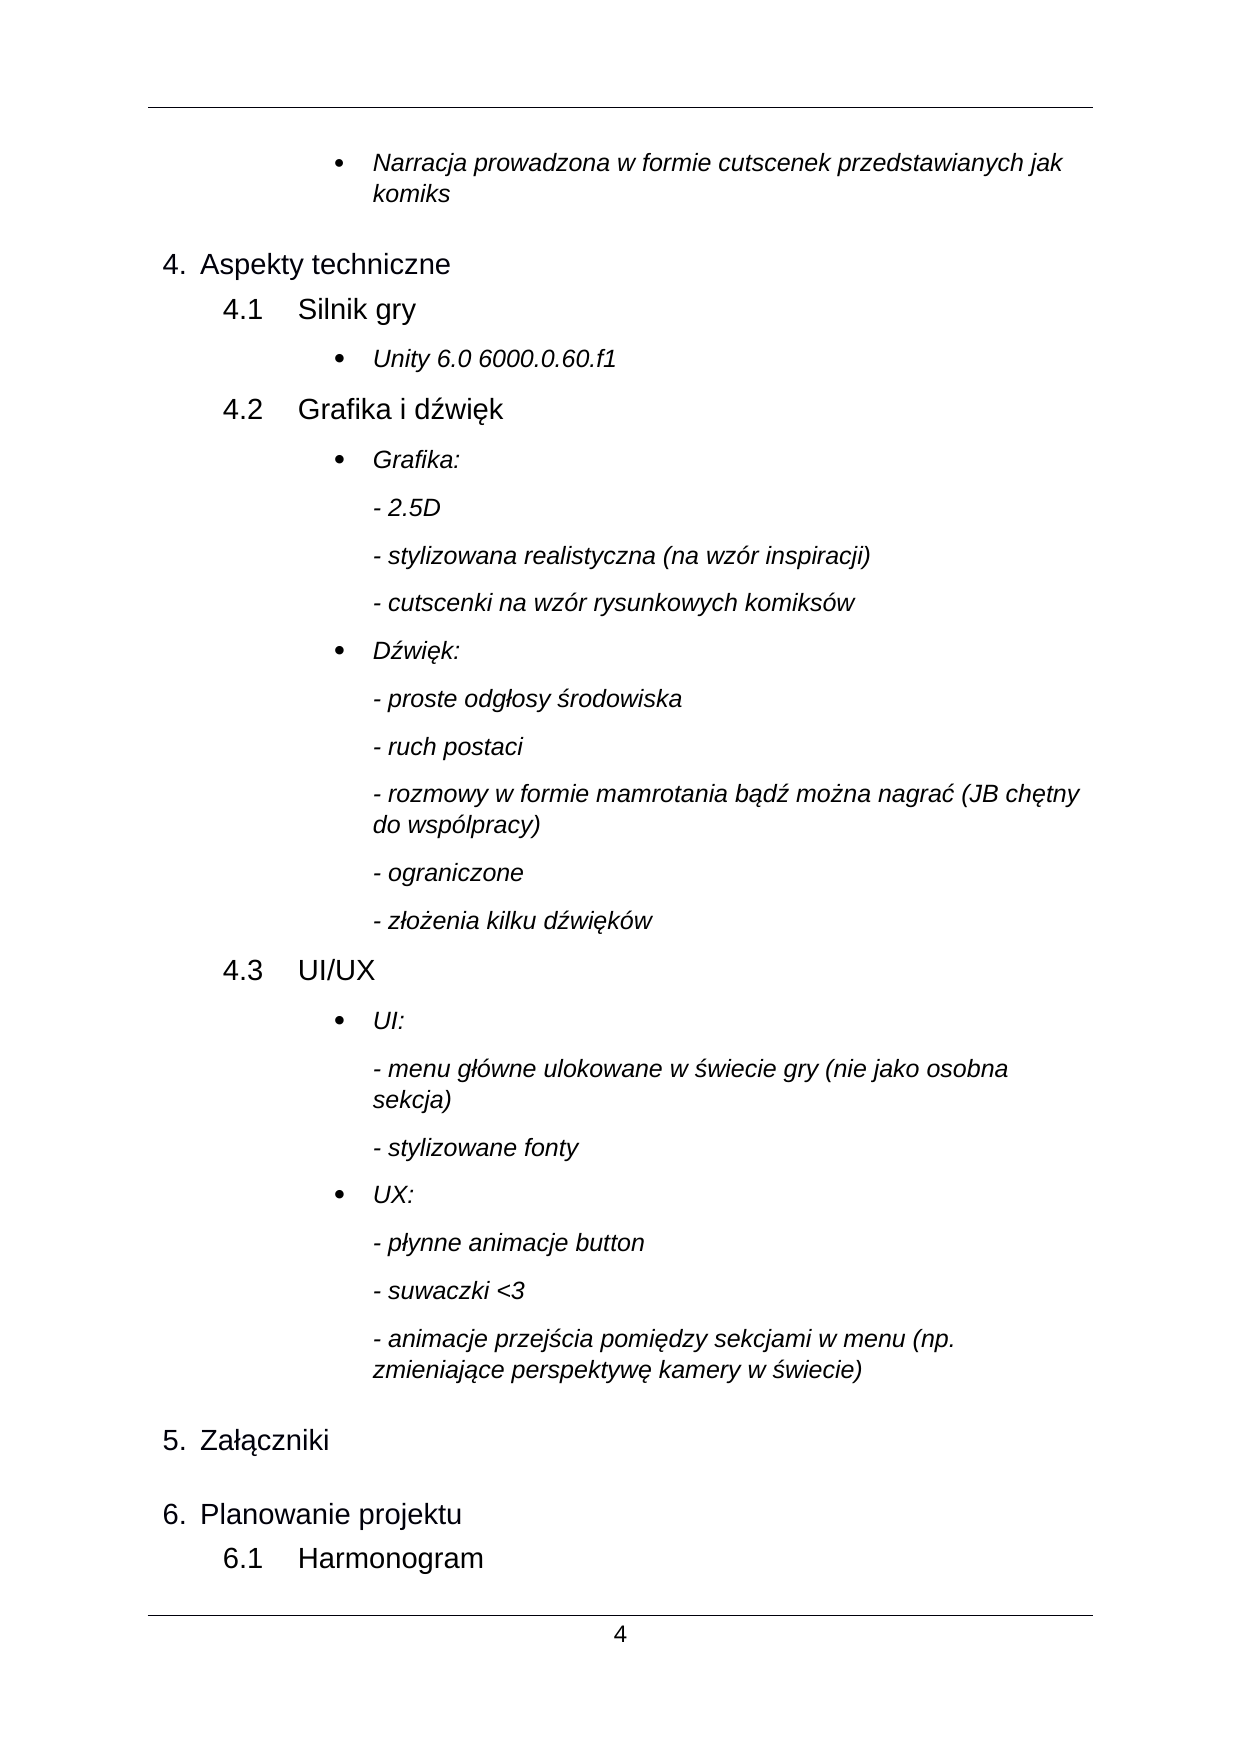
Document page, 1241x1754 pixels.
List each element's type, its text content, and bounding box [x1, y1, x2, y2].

list - 2.5D [373, 493, 1093, 522]
list Grafika: [335, 445, 1093, 474]
list - ograniczone [373, 858, 1093, 887]
list - złożenia kilku dźwięków [373, 906, 1093, 934]
list - suwaczki <3 [373, 1276, 1093, 1305]
list - stylizowana realistyczna (na wzór inspiracji) [373, 541, 1093, 569]
subtitle Załączniki [162, 1423, 1093, 1457]
list - menu główne ulokowane w świecie gry (nie jako osobna sekcja) [373, 1054, 1093, 1114]
list Grafika i dźwięk [223, 392, 1093, 426]
list - cutscenki na wzór rysunkowych komiksów [373, 588, 1093, 617]
list Narracja prowadzona w formie cutscenek przedstawianych jak komiks [335, 148, 1093, 207]
list Silnik gry [223, 292, 1093, 325]
list Dźwięk: [335, 636, 1093, 665]
list - proste odgłosy środowiska [373, 684, 1093, 713]
list - płynne animacje button [373, 1228, 1093, 1257]
list UI/UX [223, 953, 1093, 987]
list - ruch postaci [373, 732, 1093, 760]
list Unity 6.0 6000.0.60.f1 [335, 344, 1093, 373]
list - stylizowane fonty [373, 1133, 1093, 1162]
subtitle Planowanie projektu [162, 1497, 1093, 1531]
list - rozmowy w formie mamrotania bądź można nagrać (JB chętny do wspólpracy) [373, 779, 1093, 839]
list Harmonogram [223, 1541, 1093, 1575]
list UI: [335, 1006, 1093, 1035]
subtitle Aspekty techniczne [162, 247, 1093, 281]
list - animacje przejścia pomiędzy sekcjami w menu (np. zmieniające perspektywę kamery w świecie) [373, 1324, 1093, 1383]
list UX: [335, 1181, 1093, 1209]
